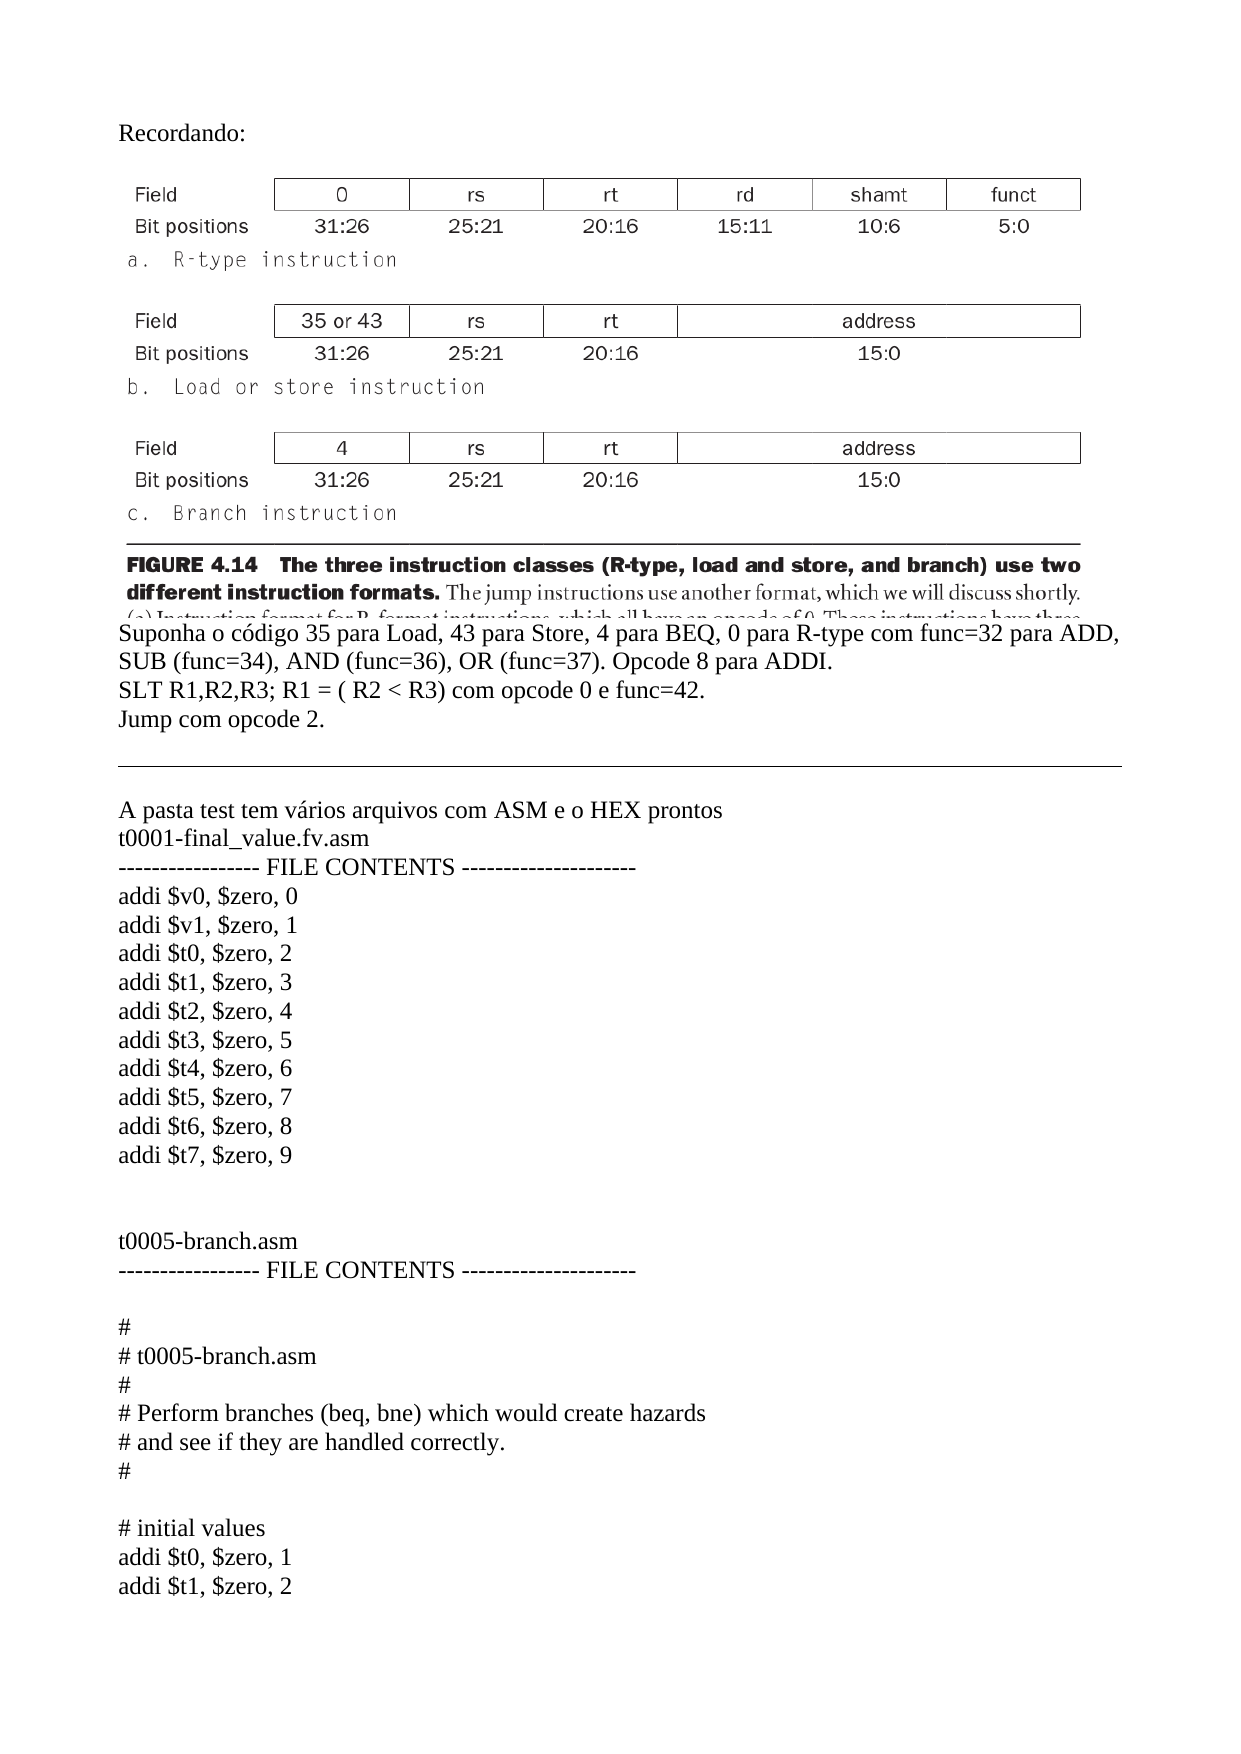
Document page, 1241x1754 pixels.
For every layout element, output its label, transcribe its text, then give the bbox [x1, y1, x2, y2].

text addi $t2, $zero, 4 [118, 996, 1122, 1025]
text # [118, 1312, 1122, 1341]
text addi $t0, $zero, 2 [118, 938, 1122, 967]
text SLT R1,R2,R3; R1 = ( R2 < R3) com opcode 0 e func=42. [118, 675, 1122, 704]
text addi $t1, $zero, 2 [118, 1571, 1122, 1600]
text ----------------- FILE CONTENTS --------------------- [118, 852, 1122, 881]
text # Perform branches (beq, bne) which would create hazards [118, 1398, 1122, 1427]
text # t0005-branch.asm [118, 1341, 1122, 1370]
text addi $t1, $zero, 3 [118, 967, 1122, 996]
text Recordando: [118, 118, 1122, 146]
text # and see if they are handled correctly. [118, 1427, 1122, 1456]
text t0005-branch.asm [118, 1226, 1122, 1255]
text Jump com opcode 2. [118, 704, 1122, 733]
text addi $v1, $zero, 1 [118, 910, 1122, 938]
picture [118, 146, 1123, 618]
text addi $v0, $zero, 0 [118, 881, 1122, 910]
text Suponha o código 35 para Load, 43 para Store, 4 para BEQ, 0 para R-type com func=32 para ADD, SUB (func=34), AND (func=36), OR (func=37). Opcode 8 para ADDI. [118, 618, 1122, 675]
text t0001-final_value.fv.asm [118, 823, 1122, 852]
text ----------------- FILE CONTENTS --------------------- [118, 1255, 1122, 1283]
text addi $t4, $zero, 6 [118, 1053, 1122, 1082]
text addi $t7, $zero, 9 [118, 1140, 1122, 1168]
text # [118, 1370, 1122, 1398]
text A pasta test tem vários arquivos com ASM e o HEX prontos [118, 795, 1122, 823]
text addi $t5, $zero, 7 [118, 1082, 1122, 1111]
text addi $t3, $zero, 5 [118, 1025, 1122, 1053]
text # [118, 1456, 1122, 1485]
text addi $t0, $zero, 1 [118, 1542, 1122, 1571]
text addi $t6, $zero, 8 [118, 1111, 1122, 1140]
text # initial values [118, 1513, 1122, 1542]
